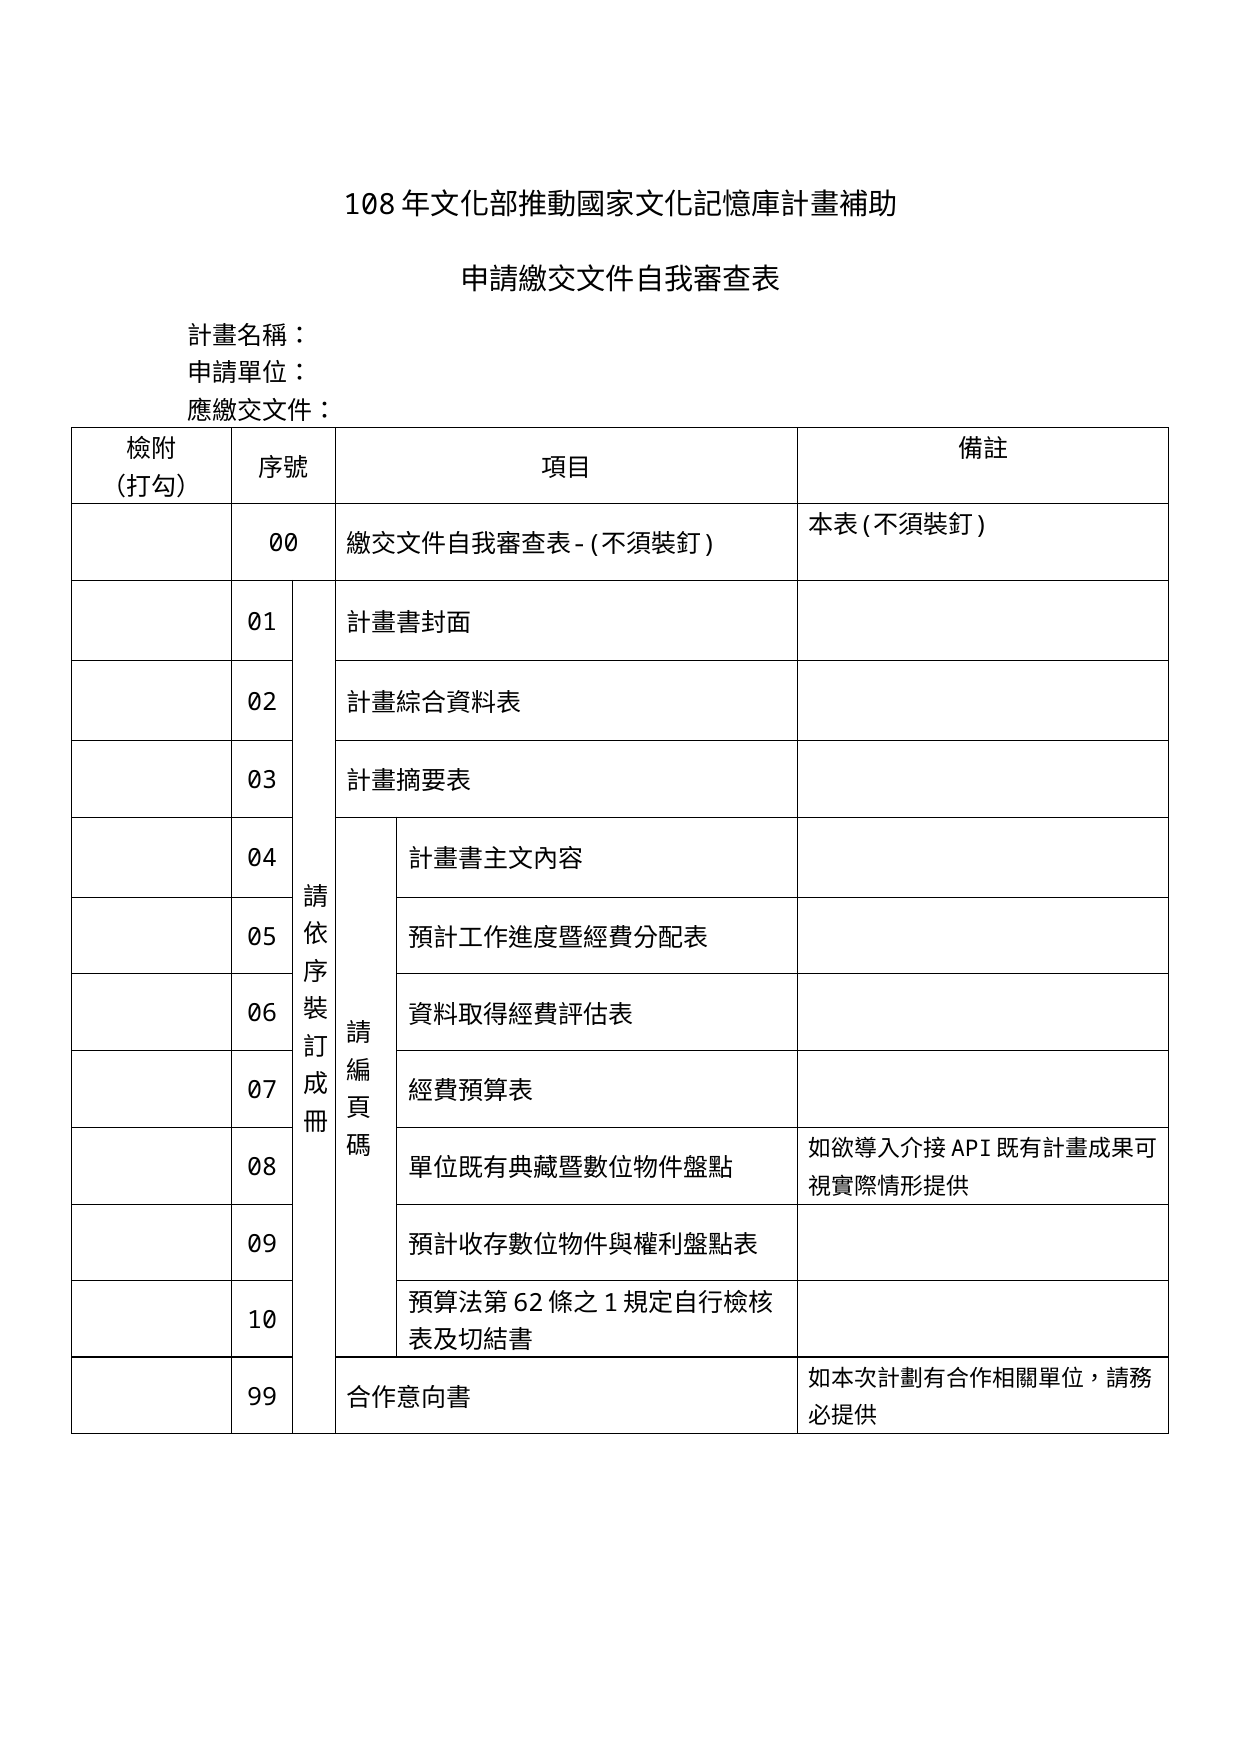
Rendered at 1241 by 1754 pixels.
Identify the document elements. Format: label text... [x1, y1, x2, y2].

table_cell [72, 974, 231, 1050]
table_cell [72, 1281, 231, 1356]
table_header 序號 [232, 428, 335, 503]
table_cell [798, 1205, 1168, 1280]
table_cell [798, 661, 1168, 740]
table_cell [72, 741, 231, 817]
table_cell 00 [232, 504, 335, 580]
table_cell 計畫摘要表 [336, 741, 797, 817]
table_cell 08 [232, 1128, 292, 1204]
table_cell [72, 581, 231, 660]
table_cell 計畫書主文內容 [397, 818, 797, 897]
table_cell [798, 581, 1168, 660]
table_cell 請依序裝訂成冊 [293, 581, 335, 1433]
table_cell 單位既有典藏暨數位物件盤點 [397, 1128, 797, 1204]
table_cell [72, 898, 231, 973]
table_cell [798, 1281, 1168, 1356]
table_cell 01 [232, 581, 292, 660]
table_cell 07 [232, 1051, 292, 1127]
table_cell 如本次計劃有合作相關單位，請務必提供 [798, 1358, 1168, 1433]
table_cell 預計收存數位物件與權利盤點表 [397, 1205, 797, 1280]
table_header 項目 [336, 428, 797, 503]
table_cell 本表(不須裝釘) [798, 504, 1168, 580]
table_cell 計畫書封面 [336, 581, 797, 660]
text 應繳交文件： [187, 389, 1053, 427]
table_cell [72, 1358, 231, 1433]
table_header 檢附 （打勾） [72, 428, 231, 503]
text 申請繳交文件自我審查表 [187, 239, 1053, 314]
table_cell 99 [232, 1358, 292, 1433]
table_cell 預計工作進度暨經費分配表 [397, 898, 797, 973]
table_cell 09 [232, 1205, 292, 1280]
table_cell [72, 1128, 231, 1204]
table_cell 05 [232, 898, 292, 973]
table_cell 10 [232, 1281, 292, 1356]
table_cell 04 [232, 818, 292, 897]
table_cell [72, 504, 231, 580]
table_cell [72, 1205, 231, 1280]
table_cell [798, 898, 1168, 973]
table_cell [798, 741, 1168, 817]
table_cell 02 [232, 661, 292, 740]
text 計畫名稱： [187, 314, 1053, 352]
table_cell [798, 818, 1168, 897]
table_cell [798, 974, 1168, 1050]
table_cell 合作意向書 [336, 1358, 797, 1433]
table_cell [72, 661, 231, 740]
table_header 備註 [798, 428, 1168, 503]
table_cell [72, 1051, 231, 1127]
text 申請單位： [187, 352, 1053, 389]
table_cell [798, 1051, 1168, 1127]
table_cell 06 [232, 974, 292, 1050]
table_cell 03 [232, 741, 292, 817]
table_cell 預算法第62條之1規定自行檢核表及切結書 [397, 1281, 797, 1356]
table_cell 請編頁碼 [336, 818, 396, 1356]
text 108年文化部推動國家文化記憶庫計畫補助 [187, 164, 1053, 239]
table_cell 計畫綜合資料表 [336, 661, 797, 740]
table_cell 如欲導入介接API既有計畫成果可視實際情形提供 [798, 1128, 1168, 1204]
table_cell 繳交文件自我審查表-(不須裝釘) [336, 504, 797, 580]
table_cell 資料取得經費評估表 [397, 974, 797, 1050]
table_cell [72, 818, 231, 897]
table_cell 經費預算表 [397, 1051, 797, 1127]
